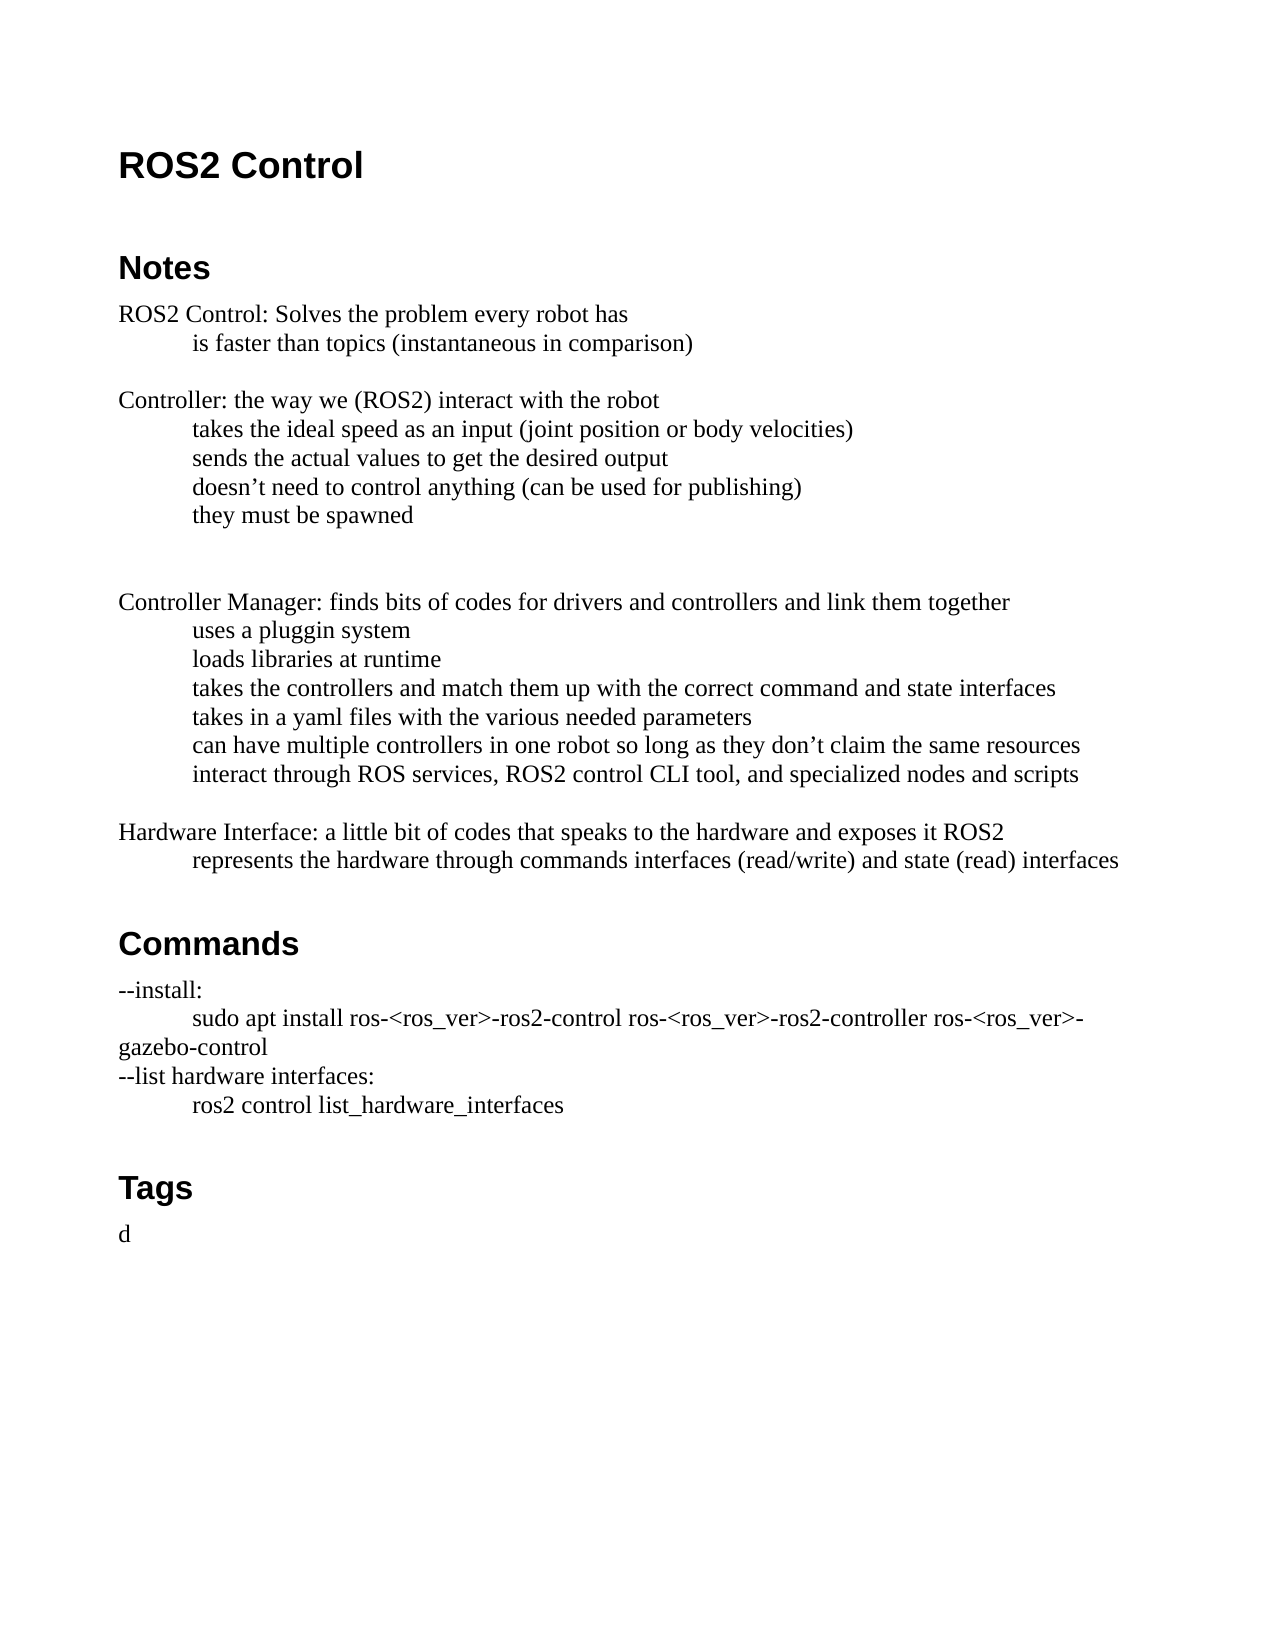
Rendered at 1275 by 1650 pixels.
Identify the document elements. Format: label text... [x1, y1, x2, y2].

text ROS2 Control: Solves the problem every robot has [118, 299, 1157, 328]
text --install: [118, 975, 1157, 1003]
subtitle Commands [118, 924, 1157, 962]
text ros2 control list_hardware_interfaces [118, 1090, 1157, 1118]
text d [118, 1219, 1157, 1248]
text sends the actual values to get the desired output [118, 443, 1157, 472]
text they must be spawned [118, 501, 1157, 529]
text --list hardware interfaces: [118, 1061, 1157, 1090]
text takes the controllers and match them up with the correct command and state interfaces [118, 673, 1157, 702]
subtitle ROS2 Control [118, 143, 1157, 186]
text Controller: the way we (ROS2) interact with the robot [118, 386, 1157, 414]
text loads libraries at runtime [118, 644, 1157, 673]
text can have multiple controllers in one robot so long as they don’t claim the same resources [118, 731, 1157, 759]
text Controller Manager: finds bits of codes for drivers and controllers and link them together [118, 587, 1157, 616]
text Hardware Interface: a little bit of codes that speaks to the hardware and exposes it ROS2 [118, 817, 1157, 846]
text sudo apt install ros-<ros_ver>-ros2-control ros-<ros_ver>-ros2-controller ros-<ros_ver>-gazebo-control [118, 1003, 1157, 1061]
text takes in a yaml files with the various needed parameters [118, 702, 1157, 731]
text takes the ideal speed as an input (joint position or body velocities) [118, 414, 1157, 443]
text uses a pluggin system [118, 616, 1157, 644]
text is faster than topics (instantaneous in comparison) [118, 328, 1157, 357]
subtitle Notes [118, 248, 1157, 287]
text represents the hardware through commands interfaces (read/write) and state (read) interfaces [118, 846, 1157, 874]
text doesn’t need to control anything (can be used for publishing) [118, 472, 1157, 501]
subtitle Tags [118, 1168, 1157, 1207]
text interact through ROS services, ROS2 control CLI tool, and specialized nodes and scripts [118, 759, 1157, 788]
